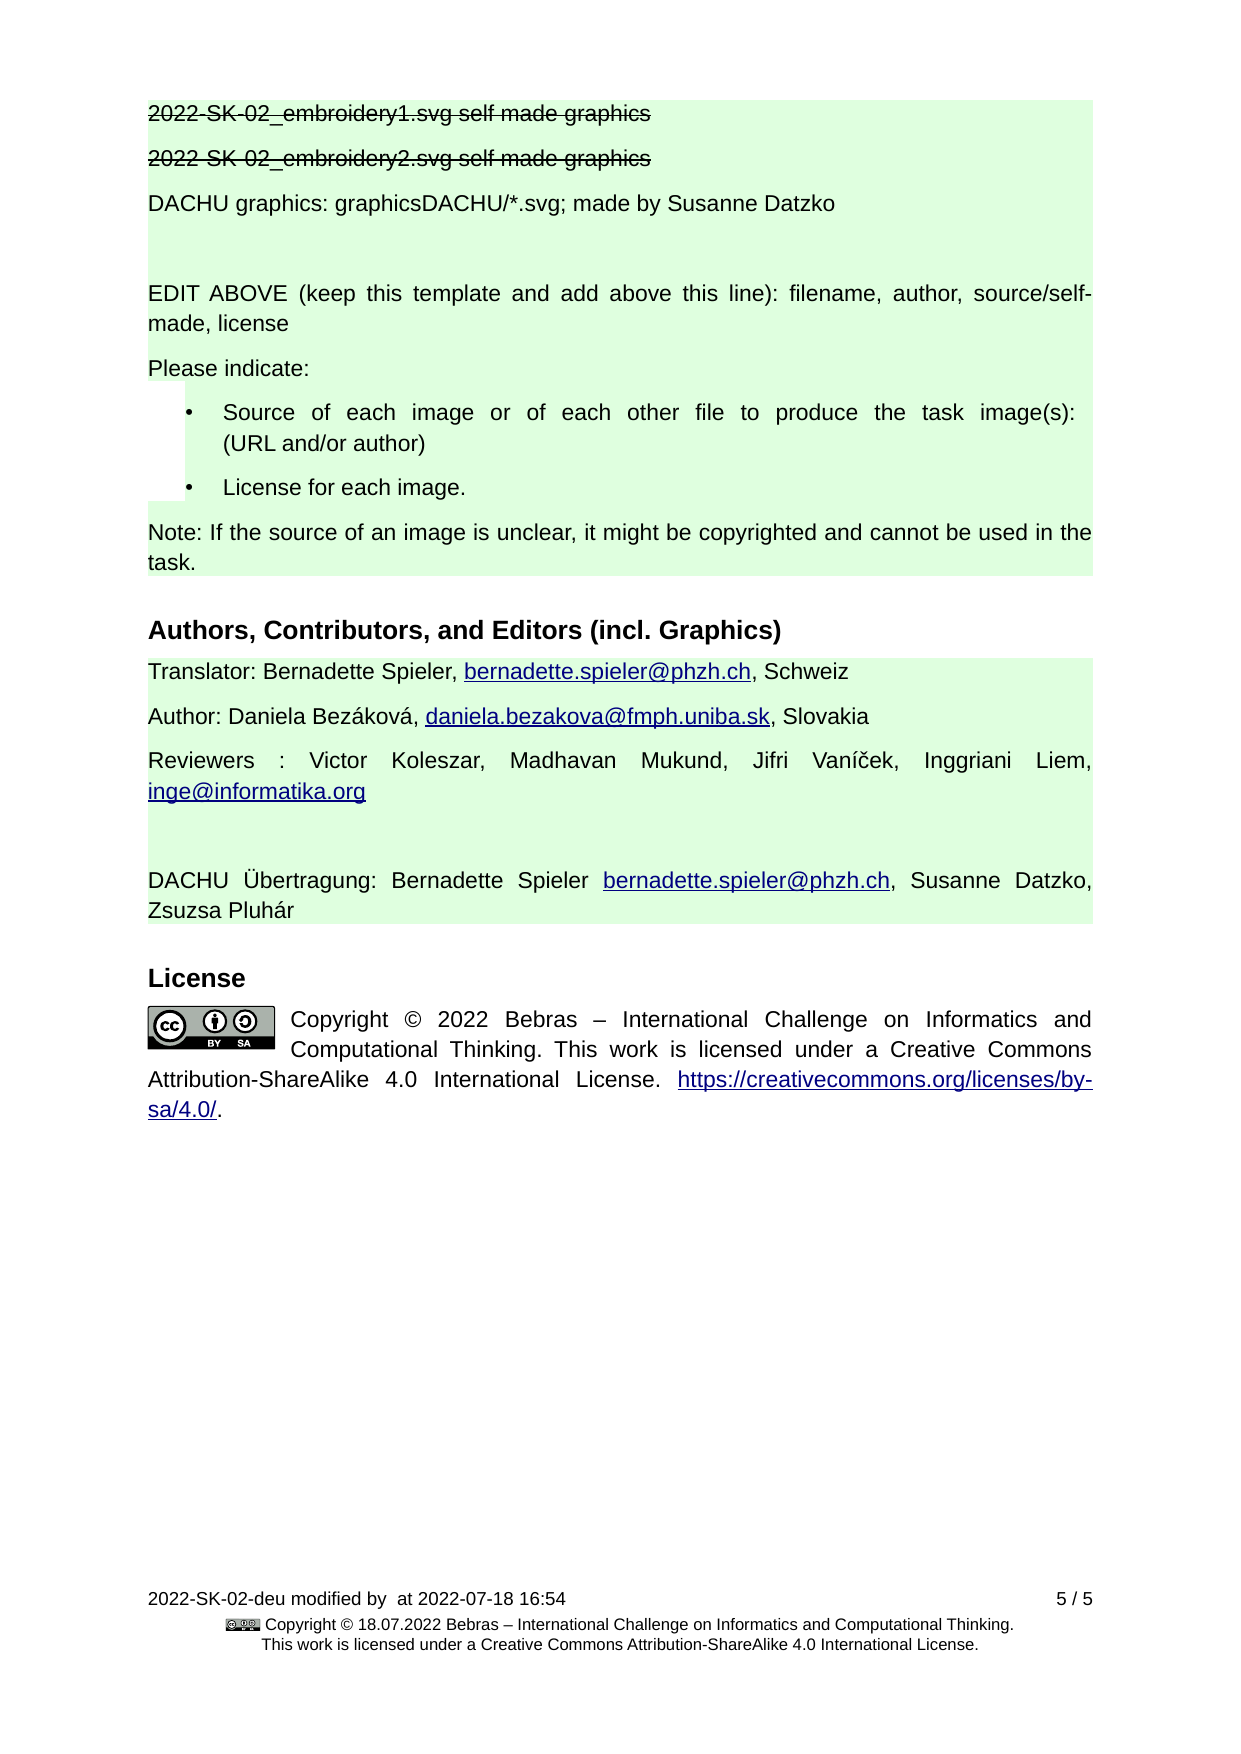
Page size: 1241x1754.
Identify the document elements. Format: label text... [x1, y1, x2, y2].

text Author: Daniela Bezáková, daniela.bezakova@fmph.uniba.sk, Slovakia [148, 703, 1093, 729]
subtitle Authors, Contributors, and Editors (incl. Graphics) [148, 615, 1093, 645]
text 2022-SK-02_embroidery1.svg self made graphics [148, 100, 1093, 127]
list License for each image. [185, 474, 1093, 501]
text DACHU graphics: graphicsDACHU/*.svg; made by Susanne Datzko [148, 190, 1093, 216]
subtitle License [148, 963, 1093, 993]
text Copyright © 2022 Bebras – International Challenge on Informatics and Computational Thinking. This work is licensed under a Creative Commons Attribution-ShareAlike 4.0 International License. https://creativecommons.org/licenses/by-sa/4.0/. [148, 1006, 1093, 1123]
text EDIT ABOVE (keep this template and add above this line): filename, author, source/self-made, license [148, 279, 1093, 336]
text Translator: Bernadette Spieler, bernadette.spieler@phzh.ch, Schweiz [148, 658, 1093, 684]
list Source of each image or of each other file to produce the task image(s): (URL and/or author) [185, 399, 1093, 456]
text DACHU Übertragung: Bernadette Spieler bernadette.spieler@phzh.ch, Susanne Datzko, Zsuzsa Pluhár [148, 867, 1093, 924]
text 2022-SK-02_embroidery2.svg self made graphics [148, 145, 1093, 172]
text Please indicate: [148, 354, 1093, 381]
text Note: If the source of an image is unclear, it might be copyrighted and cannot be used in the task. [148, 519, 1093, 576]
text Reviewers : Victor Koleszar, Madhavan Mukund, Jifri Vaníček, Inggriani Liem, inge@informatika.org [148, 747, 1093, 804]
